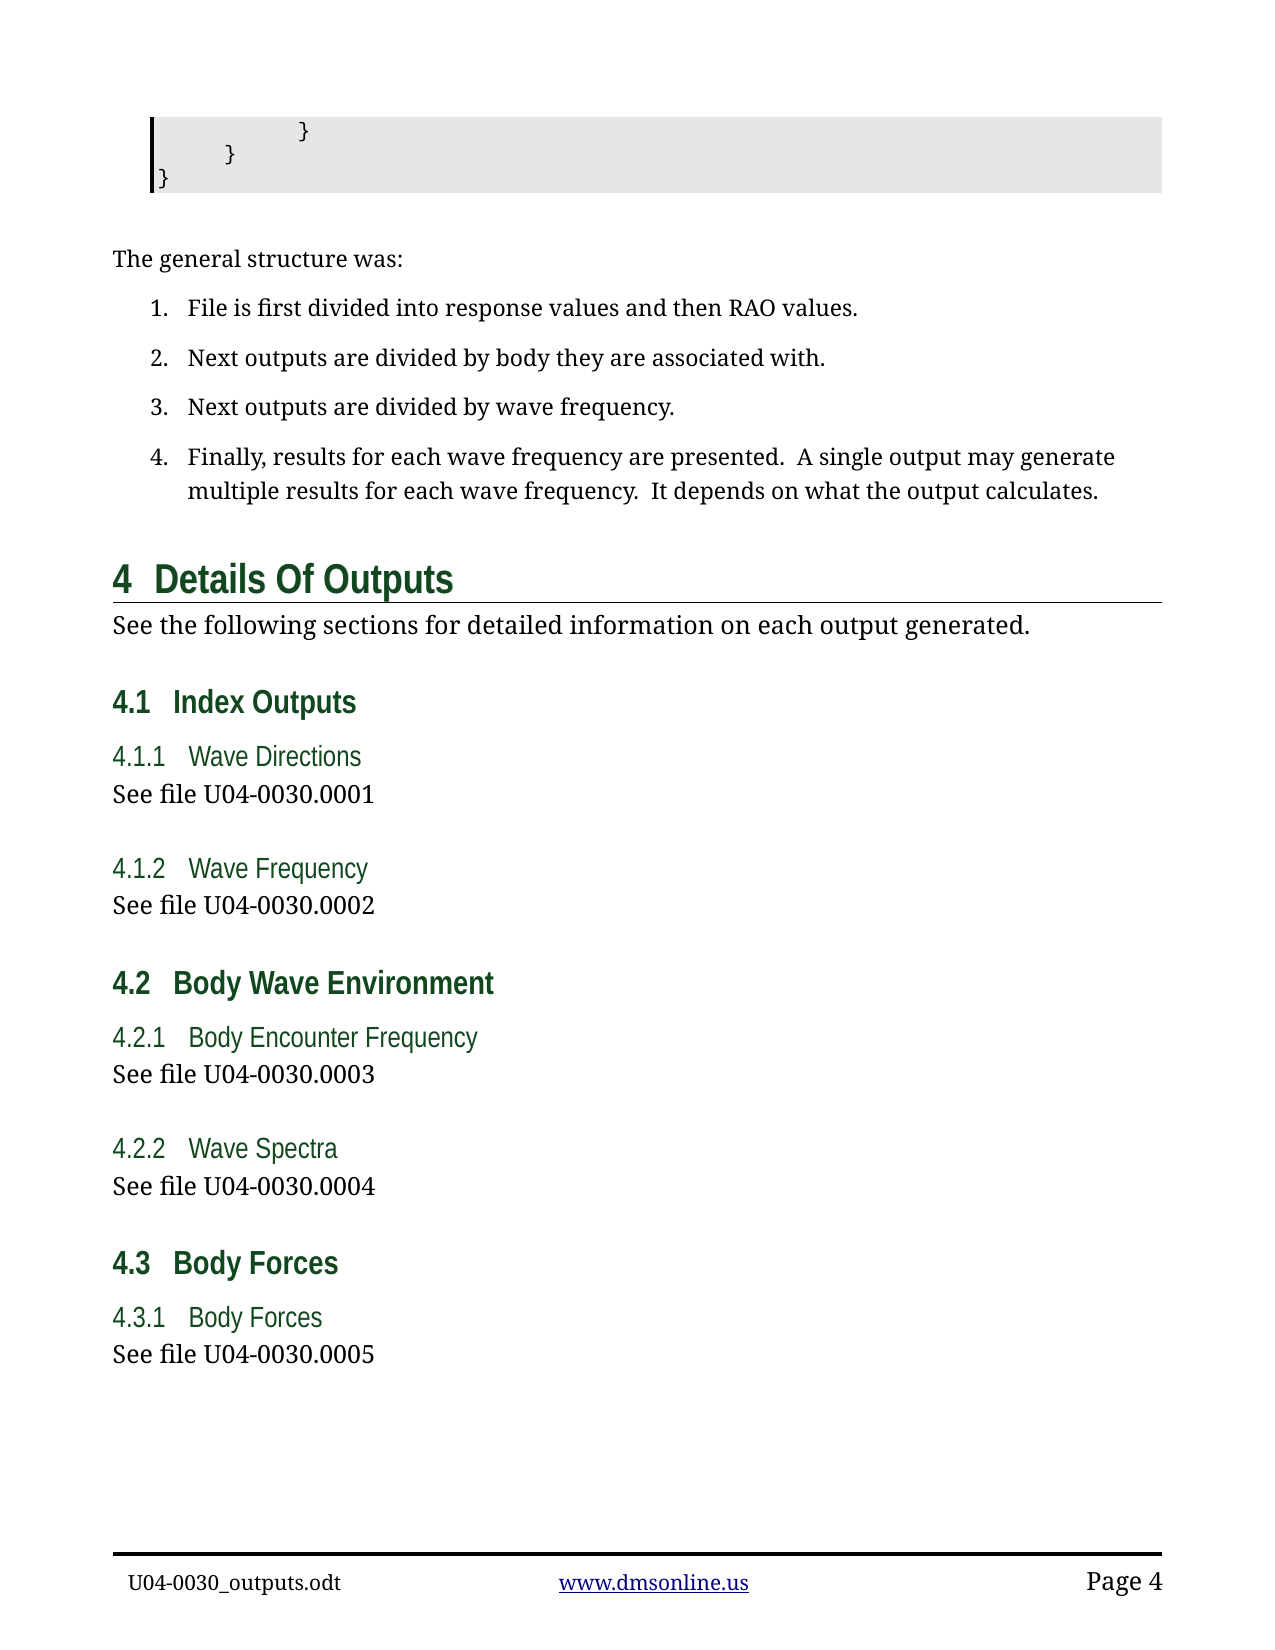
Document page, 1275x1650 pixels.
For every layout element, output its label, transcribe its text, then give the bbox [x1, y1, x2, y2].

list Finally, results for each wave frequency are presented. A single output may generate multiple results for each wave frequency. It depends on what the output calculates. [150, 440, 1162, 506]
subtitle Details of Outputs [112, 554, 1162, 603]
text See file U04-0030.0001 [112, 776, 1162, 810]
subtitle Body Forces [112, 1300, 1162, 1334]
subtitle Body Forces [112, 1243, 1162, 1281]
subtitle Body Wave Environment [112, 963, 1162, 1001]
list Next outputs are divided by body they are associated with. [150, 342, 1162, 373]
subtitle Body Encounter Frequency [112, 1020, 1162, 1053]
text The general structure was: [112, 243, 1162, 274]
list File is first divided into response values and then RAO values. [150, 292, 1162, 323]
text See file U04-0030.0002 [112, 888, 1162, 922]
subtitle Index Outputs [112, 683, 1162, 721]
text } [154, 117, 1162, 143]
text See the following sections for detailed information on each output generated. [112, 608, 1162, 642]
text See file U04-0030.0003 [112, 1057, 1162, 1091]
subtitle Wave Directions [112, 739, 1162, 773]
text } [154, 167, 1162, 193]
list Next outputs are divided by wave frequency. [150, 391, 1162, 422]
subtitle Wave Frequency [112, 851, 1162, 885]
text See file U04-0030.0004 [112, 1168, 1162, 1202]
text } [154, 143, 1162, 167]
text See file U04-0030.0005 [112, 1337, 1162, 1371]
subtitle Wave Spectra [112, 1132, 1162, 1165]
